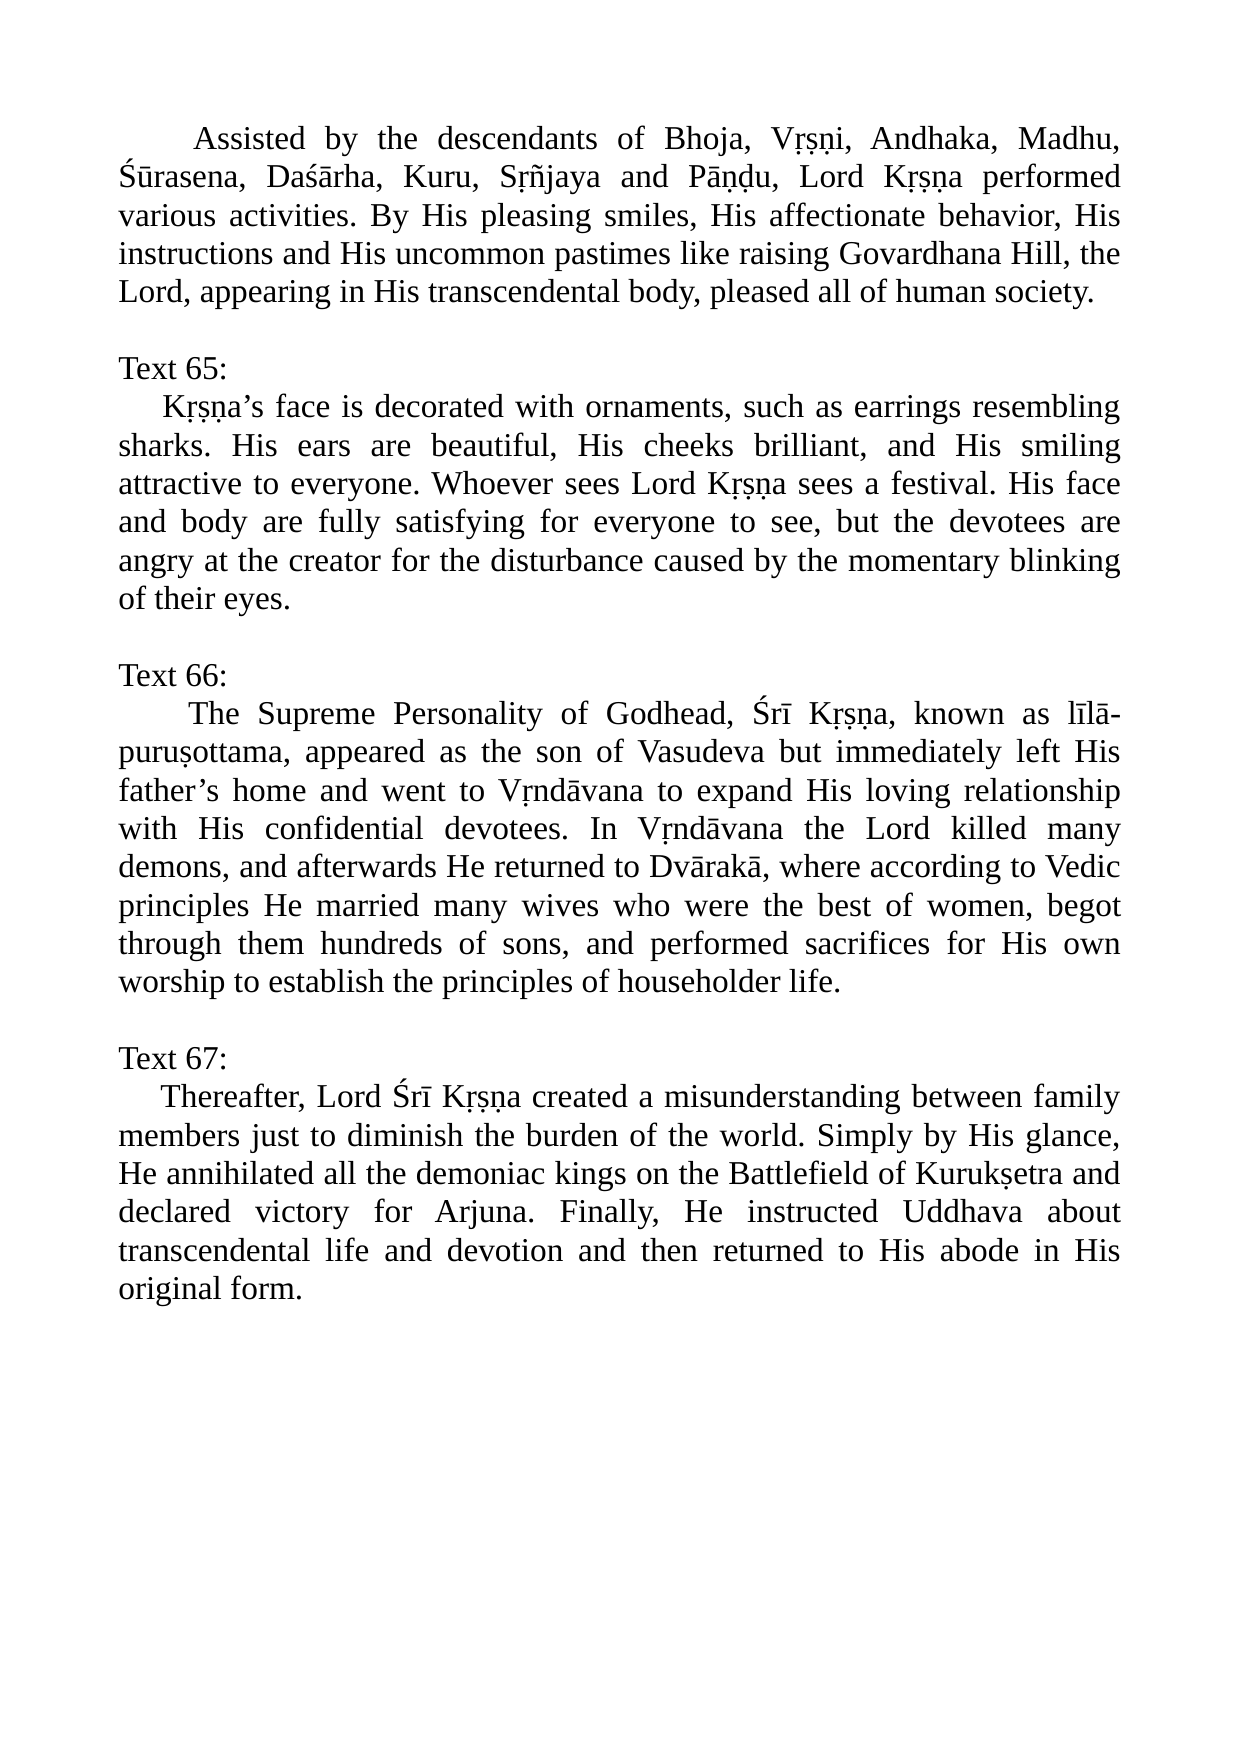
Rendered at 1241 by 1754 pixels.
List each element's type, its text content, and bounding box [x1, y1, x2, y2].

text Text 66: [118, 655, 1122, 693]
text Kṛṣṇa’s face is decorated with ornaments, such as earrings resembling sharks. His ears are beautiful, His cheeks brilliant, and His smiling attractive to everyone. Whoever sees Lord Kṛṣṇa sees a festival. His face and body are fully satisfying for everyone to see, but the devotees are angry at the creator for the disturbance caused by the momentary blinking of their eyes. [118, 386, 1122, 616]
text Thereafter, Lord Śrī Kṛṣṇa created a misunderstanding between family members just to diminish the burden of the world. Simply by His glance, He annihilated all the demoniac kings on the Battlefield of Kurukṣetra and declared victory for Arjuna. Finally, He instructed Uddhava about transcendental life and devotion and then returned to His abode in His original form. [118, 1076, 1122, 1306]
text Text 65: [118, 348, 1122, 386]
text Assisted by the descendants of Bhoja, Vṛṣṇi, Andhaka, Madhu, Śūrasena, Daśārha, Kuru, Sṛñjaya and Pāṇḍu, Lord Kṛṣṇa performed various activities. By His pleasing smiles, His affectionate behavior, His instructions and His uncommon pastimes like raising Govardhana Hill, the Lord, appearing in His transcendental body, pleased all of human society. [118, 118, 1122, 310]
text The Supreme Personality of Godhead, Śrī Kṛṣṇa, known as līlā-puruṣottama, appeared as the son of Vasudeva but immediately left His father’s home and went to Vṛndāvana to expand His loving relationship with His confidential devotees. In Vṛndāvana the Lord killed many demons, and afterwards He returned to Dvārakā, where according to Vedic principles He married many wives who were the best of women, begot through them hundreds of sons, and performed sacrifices for His own worship to establish the principles of householder life. [118, 693, 1122, 1000]
text Text 67: [118, 1038, 1122, 1076]
